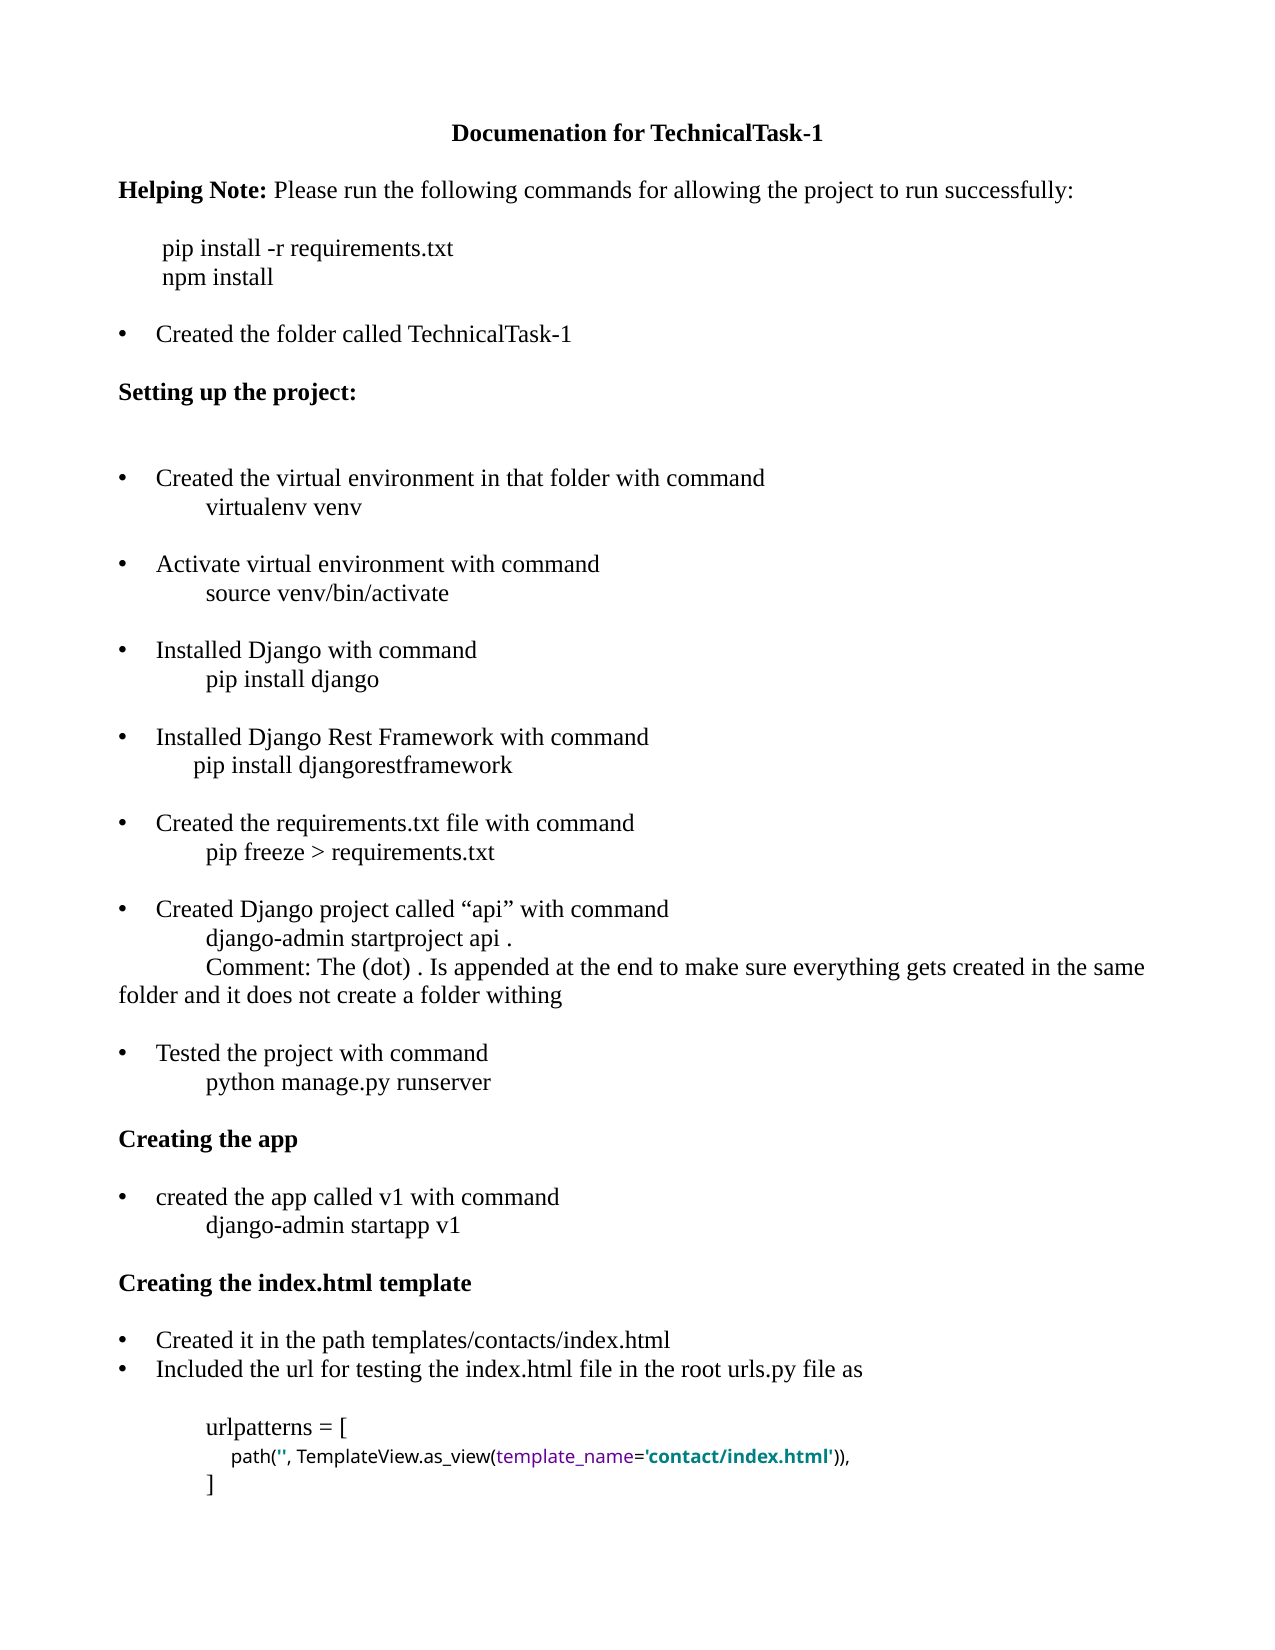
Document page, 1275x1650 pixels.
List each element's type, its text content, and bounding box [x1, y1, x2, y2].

text path('', TemplateView.as_view(template_name='contact/index.html')), [118, 1441, 1157, 1469]
list Installed Django Rest Framework with command [118, 722, 1157, 751]
list Created it in the path templates/contacts/index.html [118, 1326, 1157, 1354]
list Created the requirements.txt file with command [118, 808, 1157, 837]
text Comment: The (dot) . Is appended at the end to make sure everything gets created in the same folder and it does not create a folder withing [118, 952, 1157, 1009]
text Creating the index.html template [118, 1268, 1157, 1297]
text python manage.py runserver [118, 1067, 1157, 1096]
list Installed Django with command [118, 636, 1157, 664]
text django-admin startproject api . [118, 923, 1157, 952]
text Creating the app [118, 1124, 1157, 1153]
text django-admin startapp v1 [118, 1211, 1157, 1239]
text Helping Note: Please run the following commands for allowing the project to run successfully: [118, 176, 1157, 204]
text urlpatterns = [ [118, 1412, 1157, 1441]
text npm install [118, 262, 1157, 291]
list pip install djangorestframework [156, 751, 1157, 779]
list Created Django project called “api” with command [118, 894, 1157, 923]
text pip freeze > requirements.txt [118, 837, 1157, 866]
text Documenation for TechnicalTask-1 [118, 118, 1157, 147]
text Setting up the project: [118, 377, 1157, 406]
list Included the url for testing the index.html file in the root urls.py file as [118, 1354, 1157, 1383]
text pip install -r requirements.txt [118, 233, 1157, 262]
text virtualenv venv [118, 492, 1157, 521]
text ] [118, 1469, 1157, 1498]
list Activate virtual environment with command [118, 549, 1157, 578]
text pip install django [118, 664, 1157, 693]
text source venv/bin/activate [118, 578, 1157, 607]
list created the app called v1 with command [118, 1182, 1157, 1211]
list Created the folder called TechnicalTask-1 [118, 319, 1157, 348]
list Created the virtual environment in that folder with command [118, 463, 1157, 492]
list Tested the project with command [118, 1038, 1157, 1067]
